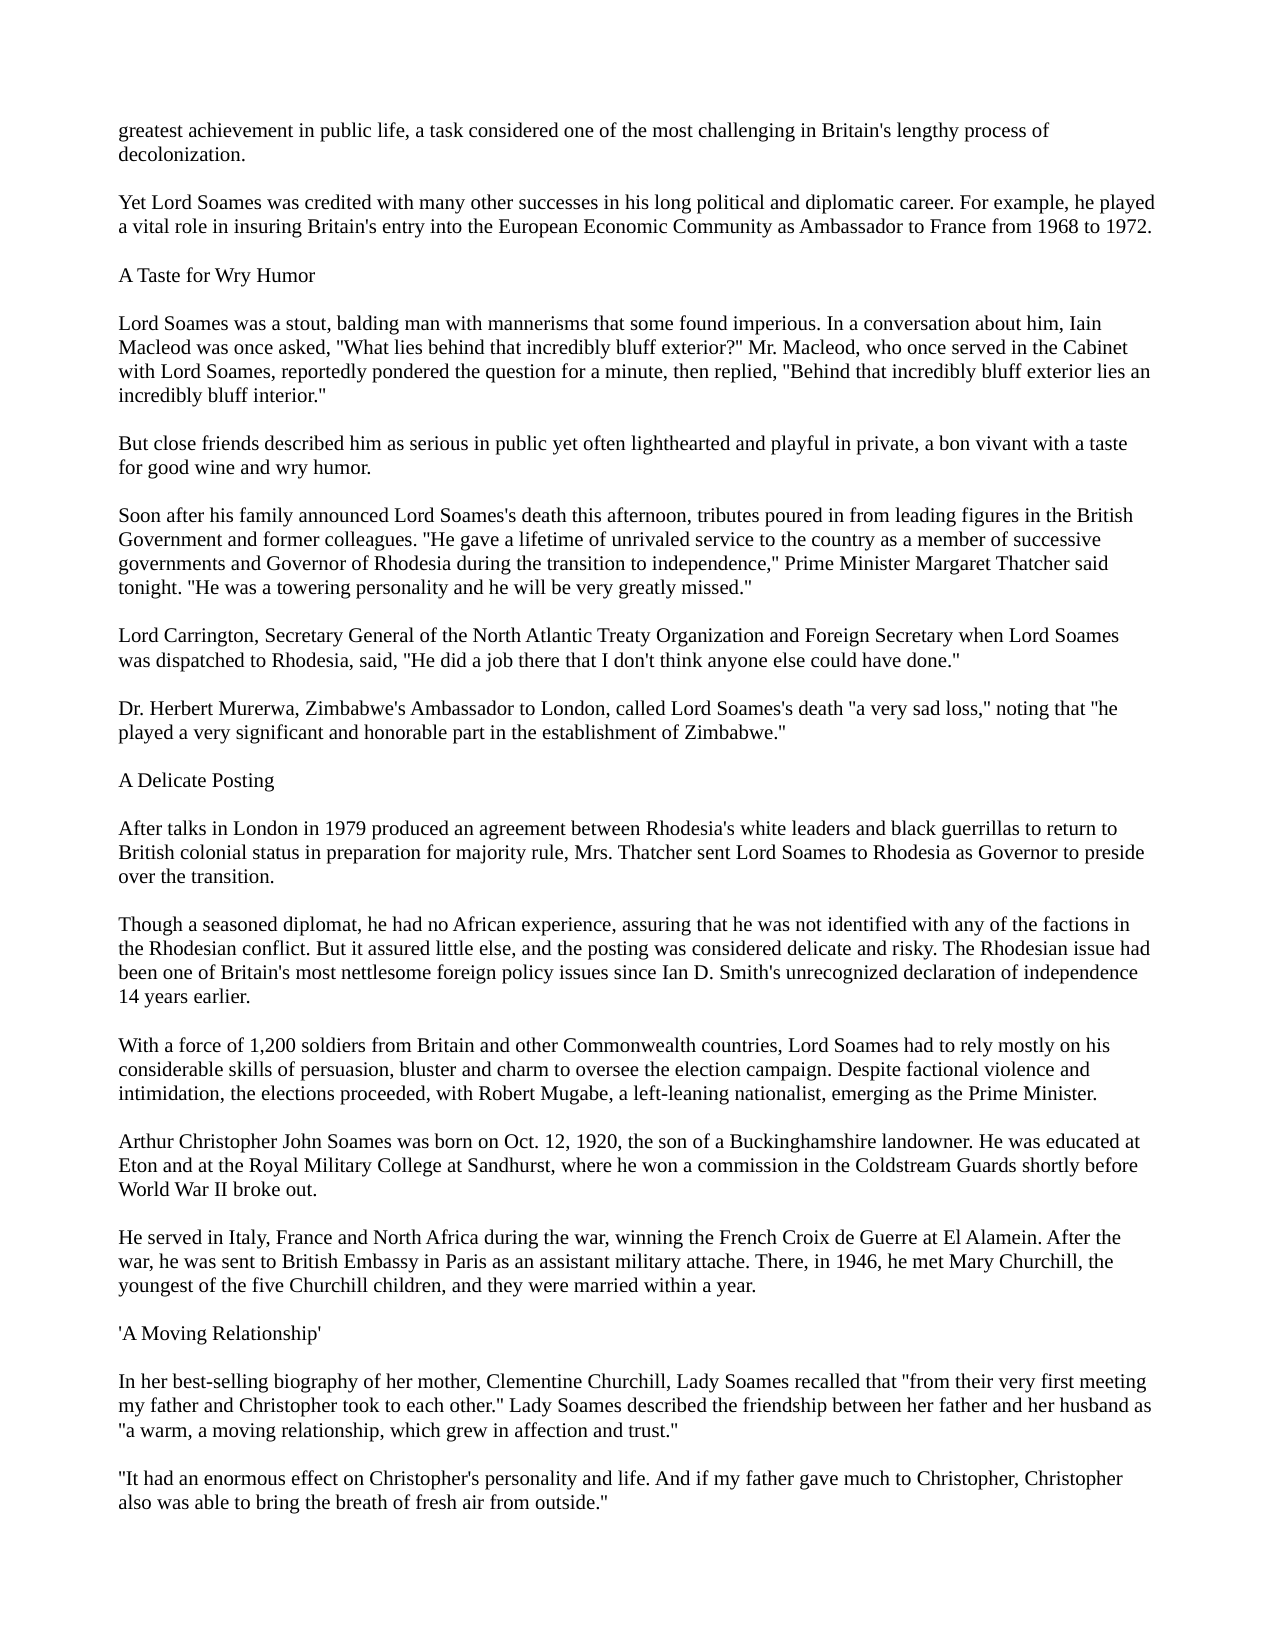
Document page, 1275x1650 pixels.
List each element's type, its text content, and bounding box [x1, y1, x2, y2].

text Though a seasoned diplomat, he had no African experience, assuring that he was not identified with any of the factions in the Rhodesian conflict. But it assured little else, and the posting was considered delicate and risky. The Rhodesian issue had been one of Britain's most nettlesome foreign policy issues since Ian D. Smith's unrecognized declaration of independence 14 years earlier. [118, 912, 1157, 1008]
text With a force of 1,200 soldiers from Britain and other Commonwealth countries, Lord Soames had to rely mostly on his considerable skills of persuasion, bluster and charm to oversee the election campaign. Despite factional violence and intimidation, the elections proceeded, with Robert Mugabe, a left-leaning nationalist, emerging as the Prime Minister. [118, 1032, 1157, 1105]
text Dr. Herbert Murerwa, Zimbabwe's Ambassador to London, called Lord Soames's death ''a very sad loss,'' noting that ''he played a very significant and honorable part in the establishment of Zimbabwe.'' [118, 696, 1157, 744]
text A Taste for Wry Humor [118, 262, 1157, 287]
text greatest achievement in public life, a task considered one of the most challenging in Britain's lengthy process of decolonization. [118, 118, 1157, 166]
text After talks in London in 1979 produced an agreement between Rhodesia's white leaders and black guerrillas to return to British colonial status in preparation for majority rule, Mrs. Thatcher sent Lord Soames to Rhodesia as Governor to preside over the transition. [118, 816, 1157, 888]
text Soon after his family announced Lord Soames's death this afternoon, tributes poured in from leading figures in the British Government and former colleagues. ''He gave a lifetime of unrivaled service to the country as a member of successive governments and Governor of Rhodesia during the transition to independence,'' Prime Minister Margaret Thatcher said tonight. ''He was a towering personality and he will be very greatly missed.'' [118, 503, 1157, 599]
text But close friends described him as serious in public yet often lighthearted and playful in private, a bon vivant with a taste for good wine and wry humor. [118, 431, 1157, 479]
text Arthur Christopher John Soames was born on Oct. 12, 1920, the son of a Buckinghamshire landowner. He was educated at Eton and at the Royal Military College at Sandhurst, where he won a commission in the Coldstream Guards shortly before World War II broke out. [118, 1129, 1157, 1201]
text Yet Lord Soames was credited with many other successes in his long political and diplomatic career. For example, he played a vital role in insuring Britain's entry into the European Economic Community as Ambassador to France from 1968 to 1972. [118, 190, 1157, 238]
text Lord Soames was a stout, balding man with mannerisms that some found imperious. In a conversation about him, Iain Macleod was once asked, ''What lies behind that incredibly bluff exterior?'' Mr. Macleod, who once served in the Cabinet with Lord Soames, reportedly pondered the question for a minute, then replied, ''Behind that incredibly bluff exterior lies an incredibly bluff interior.'' [118, 311, 1157, 407]
text ''It had an enormous effect on Christopher's personality and life. And if my father gave much to Christopher, Christopher also was able to bring the breath of fresh air from outside.'' [118, 1466, 1157, 1514]
text 'A Moving Relationship' [118, 1321, 1157, 1345]
text He served in Italy, France and North Africa during the war, winning the French Croix de Guerre at El Alamein. After the war, he was sent to British Embassy in Paris as an assistant military attache. There, in 1946, he met Mary Churchill, the youngest of the five Churchill children, and they were married within a year. [118, 1225, 1157, 1297]
text Lord Carrington, Secretary General of the North Atlantic Treaty Organization and Foreign Secretary when Lord Soames was dispatched to Rhodesia, said, ''He did a job there that I don't think anyone else could have done.'' [118, 623, 1157, 672]
text In her best-selling biography of her mother, Clementine Churchill, Lady Soames recalled that ''from their very first meeting my father and Christopher took to each other.'' Lady Soames described the friendship between her father and her husband as ''a warm, a moving relationship, which grew in affection and trust.'' [118, 1369, 1157, 1442]
text A Delicate Posting [118, 768, 1157, 792]
